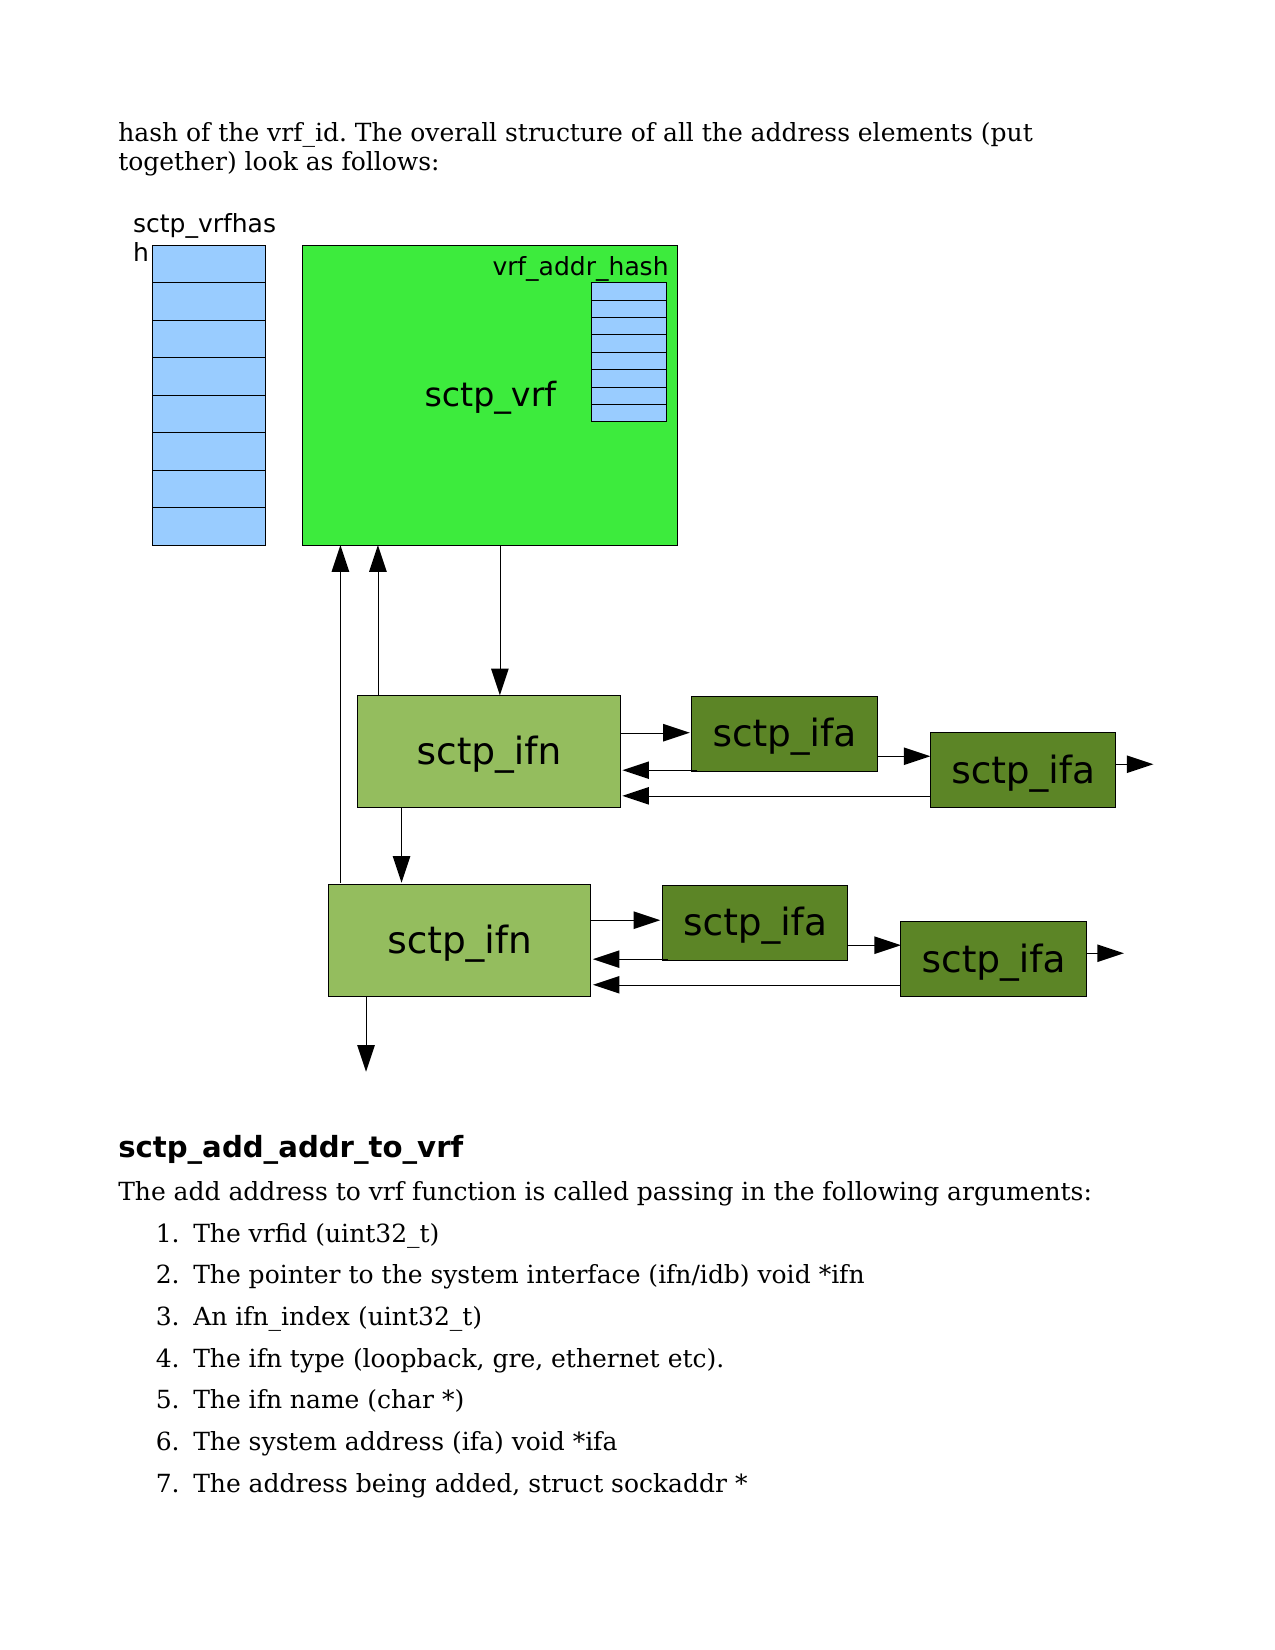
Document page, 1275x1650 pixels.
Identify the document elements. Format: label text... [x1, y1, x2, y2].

list The address being added, struct sockaddr * [156, 1469, 1157, 1498]
list The ifn name (char *) [156, 1385, 1157, 1414]
subtitle sctp_add_addr_to_vrf [118, 1131, 1157, 1164]
list An ifn_index (uint32_t) [156, 1302, 1157, 1331]
text The add address to vrf function is called passing in the following arguments: [118, 1177, 1157, 1206]
list The system address (ifa) void *ifa [156, 1427, 1157, 1456]
list The vrfid (uint32_t) [156, 1219, 1157, 1248]
list The pointer to the system interface (ifn/idb) void *ifn [156, 1260, 1157, 1289]
list The ifn type (loopback, gre, ethernet etc). [156, 1344, 1157, 1373]
text hash of the vrf_id. The overall structure of all the address elements (put together) look as follows: [118, 118, 1157, 176]
